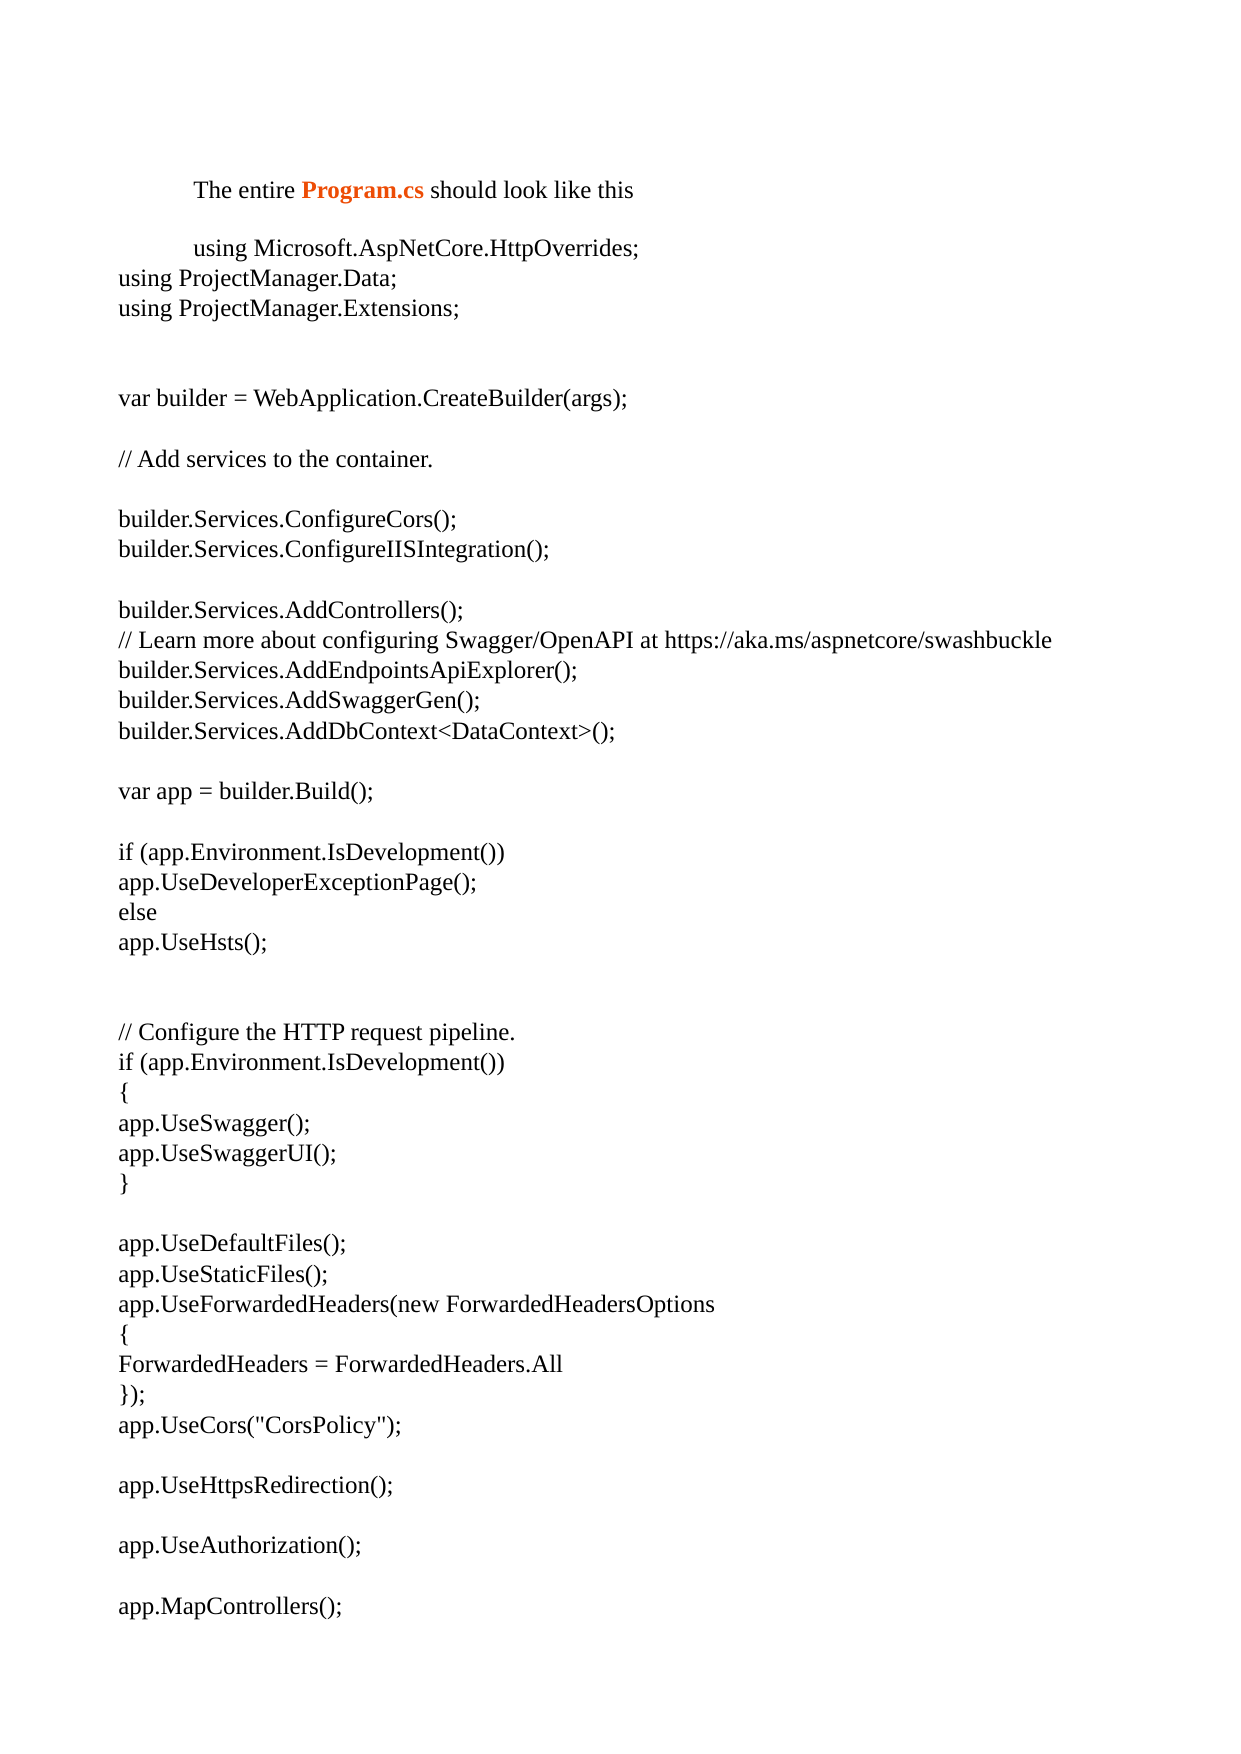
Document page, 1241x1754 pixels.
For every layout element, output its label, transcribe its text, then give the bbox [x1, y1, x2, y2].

text if (app.Environment.IsDevelopment()) [118, 1046, 1122, 1076]
text app.UseSwagger(); [118, 1106, 1122, 1136]
list The entire Program.cs should look like this [156, 176, 1122, 204]
text builder.Services.AddEndpointsApiExplorer(); [118, 654, 1122, 684]
text } [118, 1167, 1122, 1197]
text app.MapControllers(); [118, 1589, 1122, 1620]
text else [118, 896, 1122, 926]
text app.UseCors("CorsPolicy"); [118, 1408, 1122, 1438]
text { [118, 1076, 1122, 1106]
text app.UseForwardedHeaders(new ForwardedHeadersOptions [118, 1287, 1122, 1318]
text // Configure the HTTP request pipeline. [118, 1016, 1122, 1046]
text ForwardedHeaders = ForwardedHeaders.All [118, 1348, 1122, 1378]
text }); [118, 1378, 1122, 1408]
text app.UseSwaggerUI(); [118, 1136, 1122, 1167]
text app.UseHsts(); [118, 926, 1122, 956]
text var app = builder.Build(); [118, 775, 1122, 805]
text var builder = WebApplication.CreateBuilder(args); [118, 382, 1122, 412]
list using Microsoft.AspNetCore.HttpOverrides; [156, 233, 1122, 262]
text { [118, 1318, 1122, 1348]
text app.UseDefaultFiles(); [118, 1227, 1122, 1257]
text app.UseDeveloperExceptionPage(); [118, 865, 1122, 896]
text builder.Services.AddControllers(); [118, 593, 1122, 624]
text builder.Services.ConfigureCors(); [118, 503, 1122, 533]
text builder.Services.AddDbContext<DataContext>(); [118, 714, 1122, 744]
text using ProjectManager.Extensions; [118, 292, 1122, 322]
text app.UseAuthorization(); [118, 1529, 1122, 1559]
text builder.Services.AddSwaggerGen(); [118, 684, 1122, 714]
text // Add services to the container. [118, 442, 1122, 473]
text // Learn more about configuring Swagger/OpenAPI at https://aka.ms/aspnetcore/swashbuckle [118, 624, 1122, 654]
text app.UseHttpsRedirection(); [118, 1469, 1122, 1499]
text builder.Services.ConfigureIISIntegration(); [118, 533, 1122, 563]
text using ProjectManager.Data; [118, 262, 1122, 292]
text app.UseStaticFiles(); [118, 1257, 1122, 1287]
text if (app.Environment.IsDevelopment()) [118, 835, 1122, 865]
